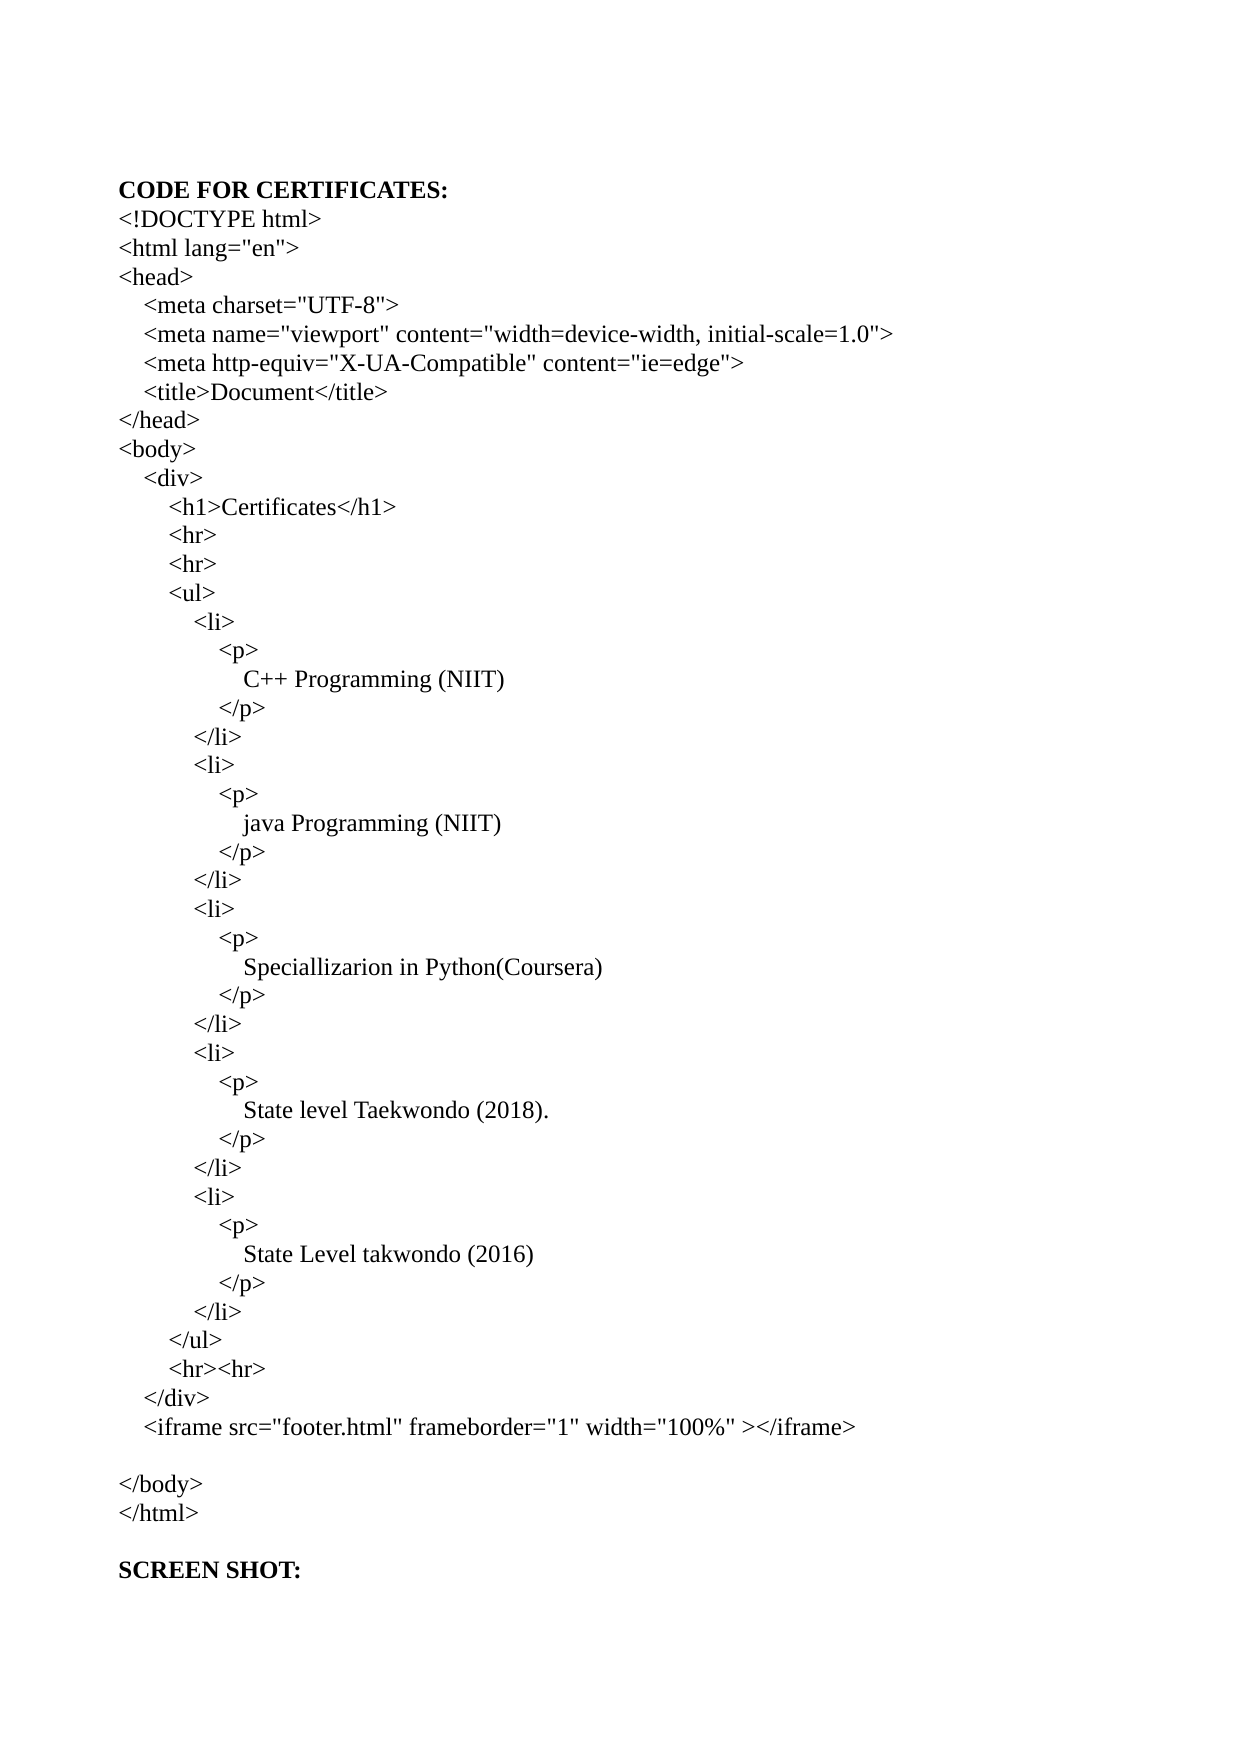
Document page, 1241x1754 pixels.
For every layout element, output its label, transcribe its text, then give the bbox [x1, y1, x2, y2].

text </div> [118, 1383, 1157, 1412]
text </li> [118, 1297, 1157, 1326]
text </head> [118, 406, 1157, 434]
text <iframe src="footer.html" frameborder="1" width="100%" ></iframe> [118, 1412, 1157, 1441]
text </li> [118, 866, 1157, 894]
text </p> [118, 981, 1157, 1009]
text </ul> [118, 1326, 1157, 1354]
text <li> [118, 1182, 1157, 1211]
text </html> [118, 1498, 1157, 1527]
text <meta charset="UTF-8"> [118, 291, 1157, 319]
text <hr> [118, 549, 1157, 578]
text <li> [118, 607, 1157, 636]
text <hr> [118, 521, 1157, 549]
text <!DOCTYPE html> [118, 204, 1157, 233]
text <meta http-equiv="X-UA-Compatible" content="ie=edge"> [118, 348, 1157, 377]
text </p> [118, 837, 1157, 866]
text <head> [118, 262, 1157, 291]
text <hr><hr> [118, 1354, 1157, 1383]
text CODE FOR CERTIFICATES: [118, 176, 1157, 204]
text <p> [118, 923, 1157, 952]
text State level Taekwondo (2018). [118, 1096, 1157, 1124]
text </li> [118, 722, 1157, 751]
text <h1>Certificates</h1> [118, 492, 1157, 521]
text <p> [118, 779, 1157, 808]
text <li> [118, 751, 1157, 779]
text <p> [118, 1211, 1157, 1239]
text </p> [118, 1268, 1157, 1297]
text <body> [118, 434, 1157, 463]
text <li> [118, 894, 1157, 923]
text <html lang="en"> [118, 233, 1157, 262]
text Speciallizarion in Python(Coursera) [118, 952, 1157, 981]
text <meta name="viewport" content="width=device-width, initial-scale=1.0"> [118, 319, 1157, 348]
text </li> [118, 1153, 1157, 1182]
text </body> [118, 1469, 1157, 1498]
text <ul> [118, 578, 1157, 607]
text <li> [118, 1038, 1157, 1067]
text <div> [118, 463, 1157, 492]
text <p> [118, 1067, 1157, 1096]
text </p> [118, 1124, 1157, 1153]
text State Level takwondo (2016) [118, 1239, 1157, 1268]
text SCREEN SHOT: [118, 1556, 1157, 1584]
text java Programming (NIIT) [118, 808, 1157, 837]
text </p> [118, 693, 1157, 722]
text </li> [118, 1009, 1157, 1038]
text <p> [118, 636, 1157, 664]
text <title>Document</title> [118, 377, 1157, 406]
text C++ Programming (NIIT) [118, 664, 1157, 693]
